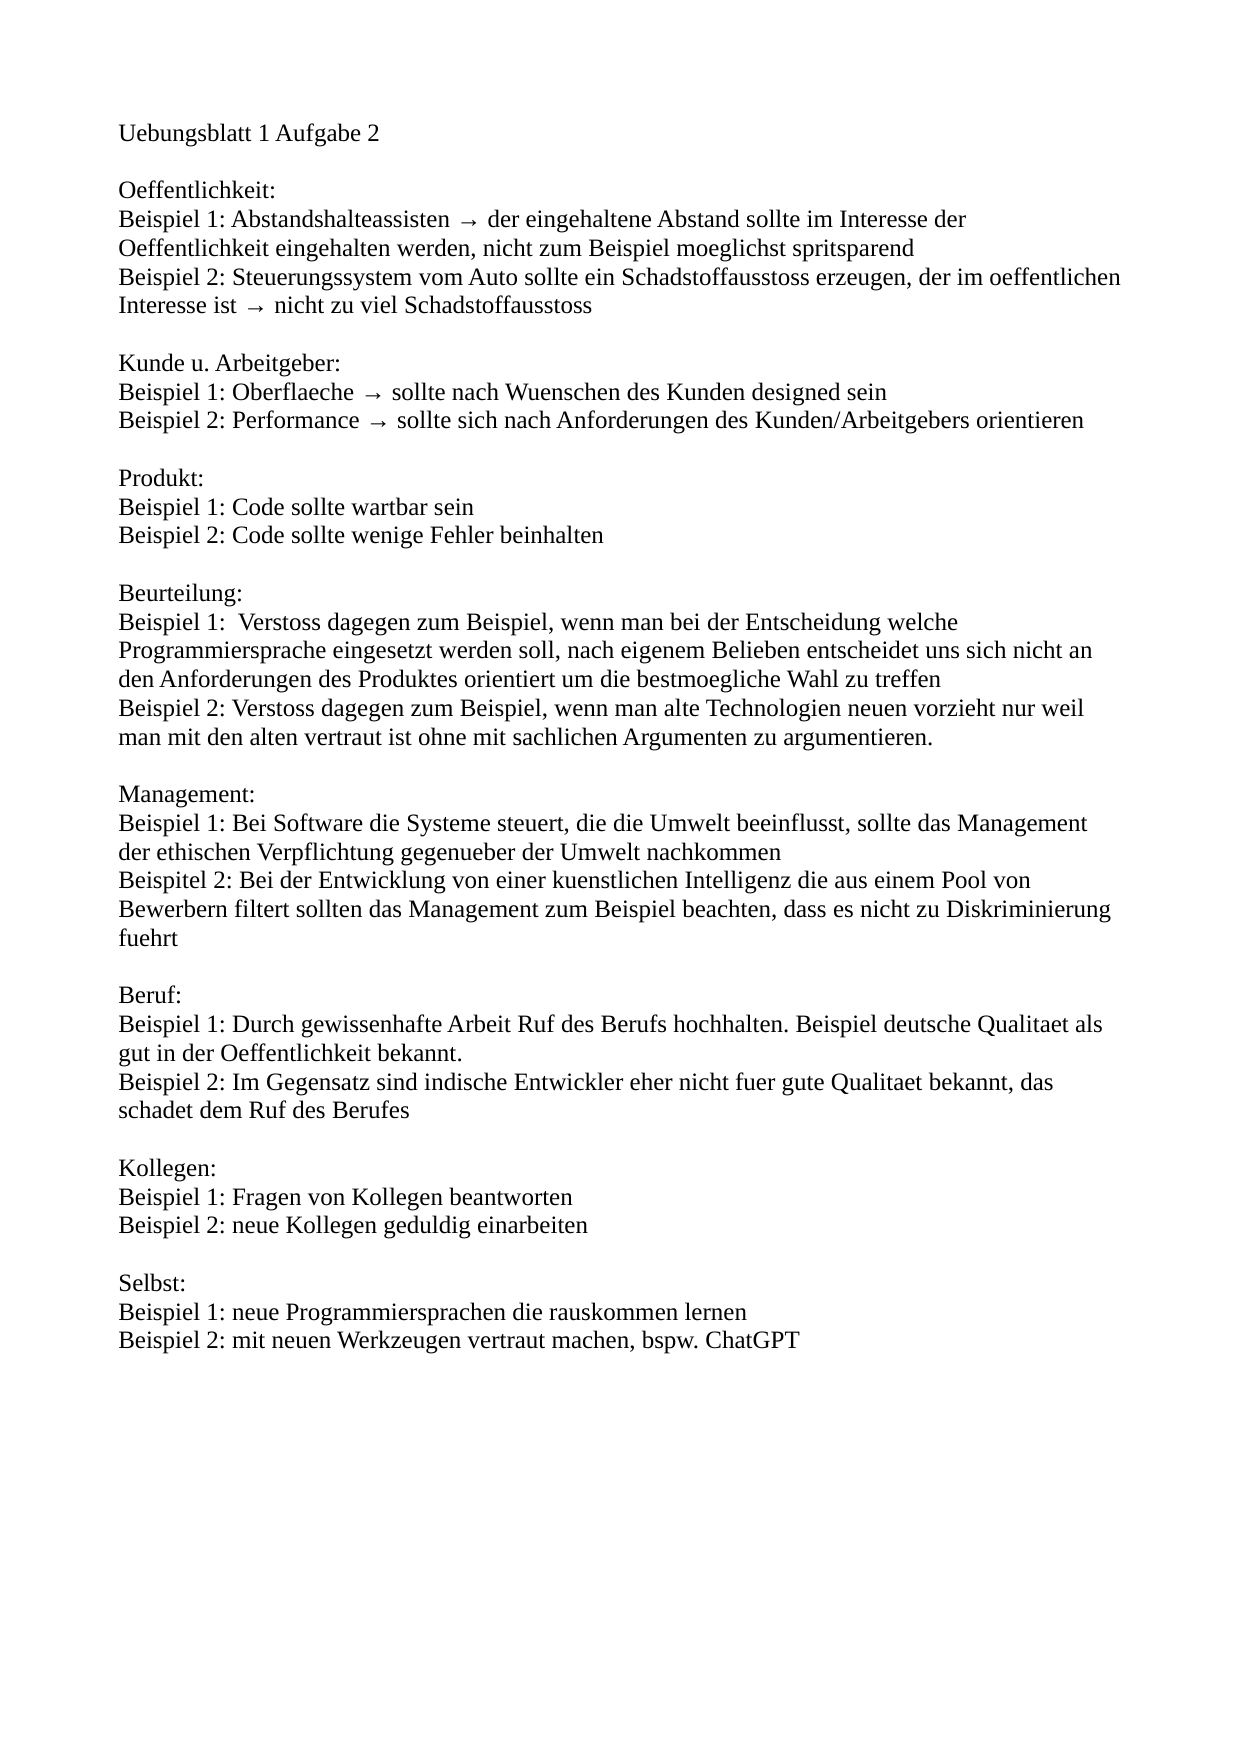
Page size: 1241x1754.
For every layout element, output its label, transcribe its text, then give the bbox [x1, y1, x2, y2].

text Beispitel 2: Bei der Entwicklung von einer kuenstlichen Intelligenz die aus einem Pool von Bewerbern filtert sollten das Management zum Beispiel beachten, dass es nicht zu Diskriminierung fuehrt [118, 866, 1122, 952]
text Produkt: [118, 463, 1122, 492]
text Beurteilung: [118, 578, 1122, 607]
text Beispiel 1: Oberflaeche → sollte nach Wuenschen des Kunden designed sein [118, 377, 1122, 406]
text Beispiel 2: Code sollte wenige Fehler beinhalten [118, 521, 1122, 549]
text Selbst: [118, 1268, 1122, 1297]
text Beispiel 1: Durch gewissenhafte Arbeit Ruf des Berufs hochhalten. Beispiel deutsche Qualitaet als gut in der Oeffentlichkeit bekannt. [118, 1009, 1122, 1067]
text Beispiel 1: Fragen von Kollegen beantworten [118, 1182, 1122, 1211]
text Beispiel 2: Im Gegensatz sind indische Entwickler eher nicht fuer gute Qualitaet bekannt, das schadet dem Ruf des Berufes [118, 1067, 1122, 1124]
text Kunde u. Arbeitgeber: [118, 348, 1122, 377]
text Beispiel 1: neue Programmiersprachen die rauskommen lernen [118, 1297, 1122, 1326]
text Beispiel 1: Verstoss dagegen zum Beispiel, wenn man bei der Entscheidung welche Programmiersprache eingesetzt werden soll, nach eigenem Belieben entscheidet uns sich nicht an den Anforderungen des Produktes orientiert um die bestmoegliche Wahl zu treffen [118, 607, 1122, 693]
text Beispiel 1: Code sollte wartbar sein [118, 492, 1122, 521]
text Beispiel 1: Abstandshalteassisten → der eingehaltene Abstand sollte im Interesse der Oeffentlichkeit eingehalten werden, nicht zum Beispiel moeglichst spritsparend [118, 204, 1122, 262]
text Beispiel 2: Verstoss dagegen zum Beispiel, wenn man alte Technologien neuen vorzieht nur weil man mit den alten vertraut ist ohne mit sachlichen Argumenten zu argumentieren. [118, 693, 1122, 751]
text Beispiel 1: Bei Software die Systeme steuert, die die Umwelt beeinflusst, sollte das Management der ethischen Verpflichtung gegenueber der Umwelt nachkommen [118, 808, 1122, 866]
text Oeffentlichkeit: [118, 176, 1122, 204]
text Kollegen: [118, 1153, 1122, 1182]
text Beispiel 2: mit neuen Werkzeugen vertraut machen, bspw. ChatGPT [118, 1326, 1122, 1354]
text Beispiel 2: neue Kollegen geduldig einarbeiten [118, 1211, 1122, 1239]
text Beispiel 2: Steuerungssystem vom Auto sollte ein Schadstoffausstoss erzeugen, der im oeffentlichen Interesse ist → nicht zu viel Schadstoffausstoss [118, 262, 1122, 319]
text Beispiel 2: Performance → sollte sich nach Anforderungen des Kunden/Arbeitgebers orientieren [118, 406, 1122, 434]
text Uebungsblatt 1 Aufgabe 2 [118, 118, 1122, 147]
text Management: [118, 779, 1122, 808]
text Beruf: [118, 981, 1122, 1009]
